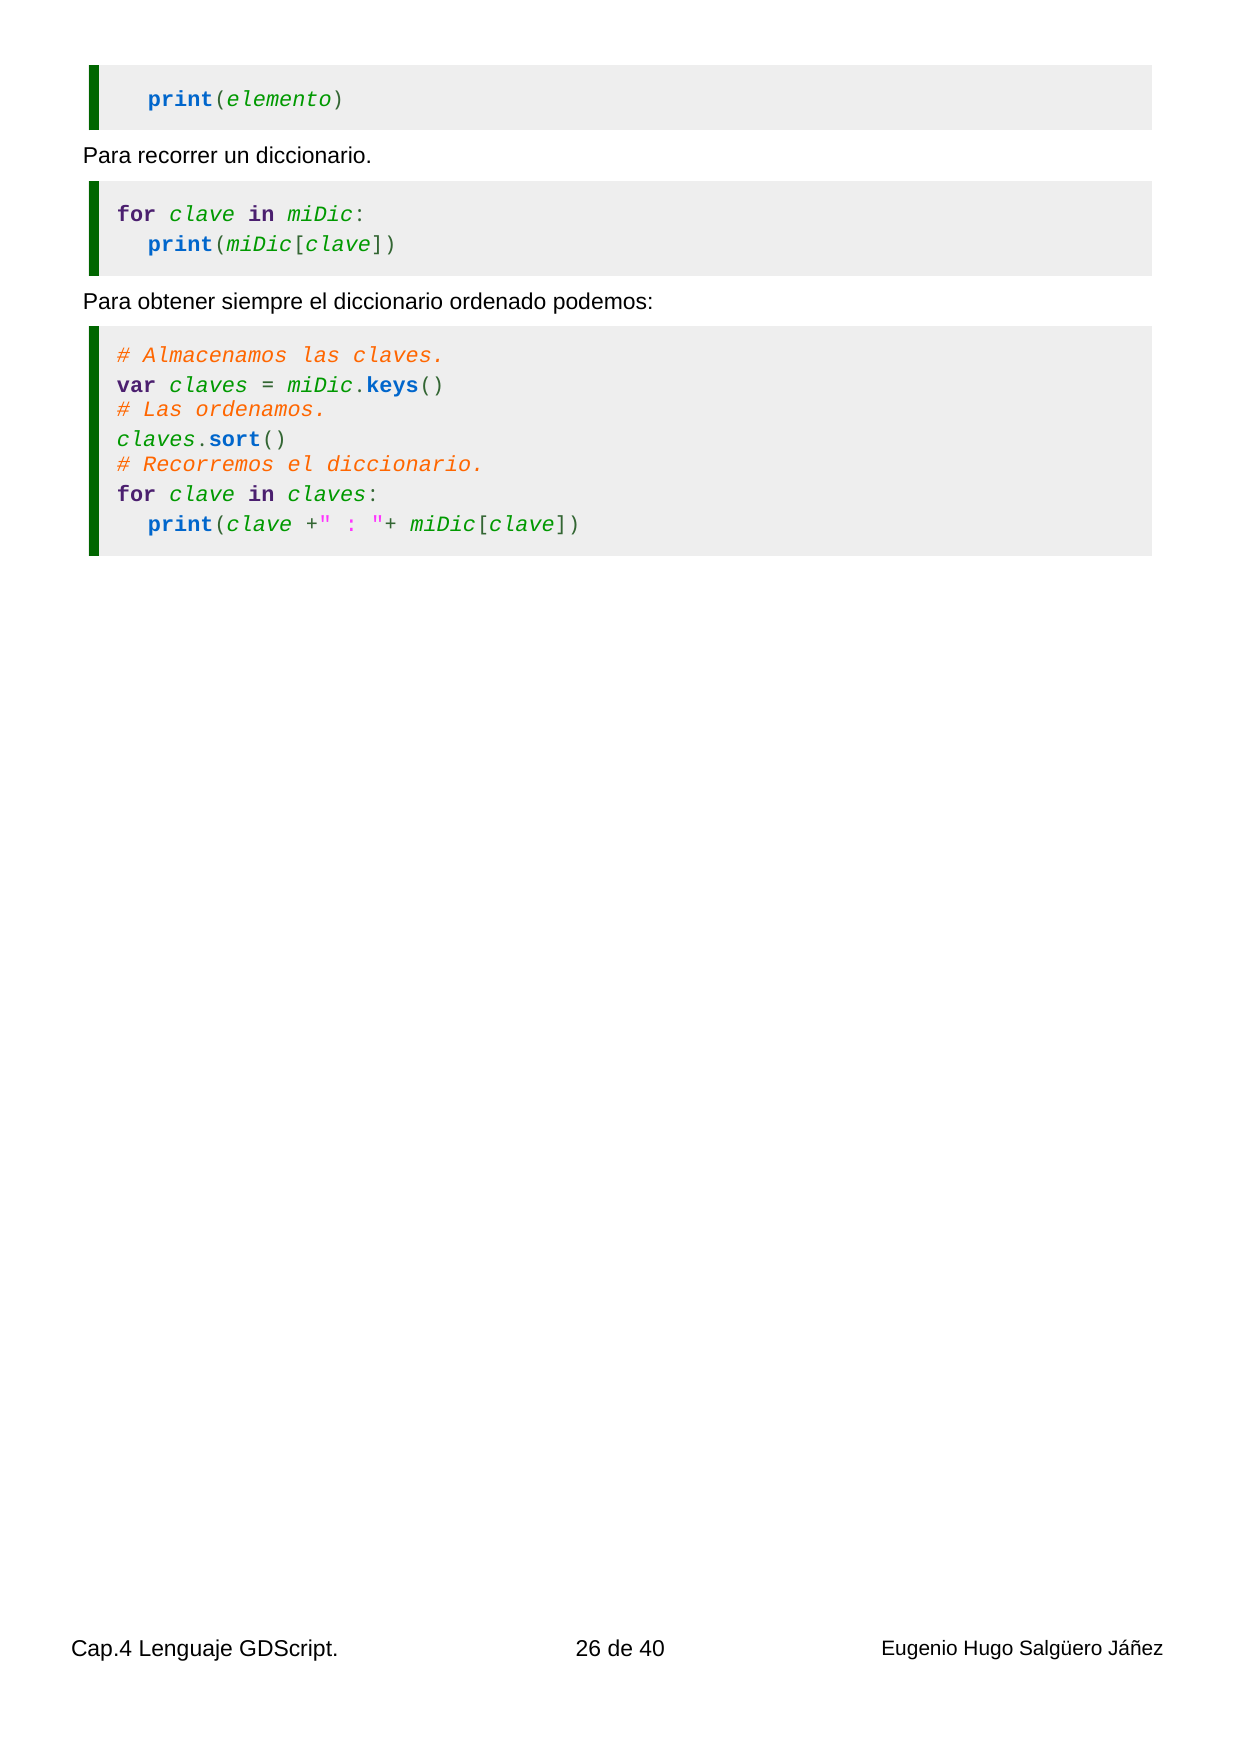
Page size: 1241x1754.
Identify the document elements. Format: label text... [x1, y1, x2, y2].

text for clave in miDic: [99, 181, 1152, 228]
text for clave in claves: [99, 478, 1152, 508]
text claves.sort() [99, 423, 1152, 453]
text print(miDic[clave]) [99, 228, 1152, 276]
text print(clave +" : "+ miDic[clave]) [99, 508, 1152, 556]
text var claves = miDic.keys() [99, 368, 1152, 398]
text # Recorremos el diccionario. [99, 453, 1152, 478]
text Para recorrer un diccionario. [83, 142, 1158, 169]
text # Almacenamos las claves. [99, 326, 1152, 368]
text Para obtener siempre el diccionario ordenado podemos: [83, 288, 1158, 314]
text # Las ordenamos. [99, 398, 1152, 423]
text print(elemento) [99, 65, 1152, 130]
